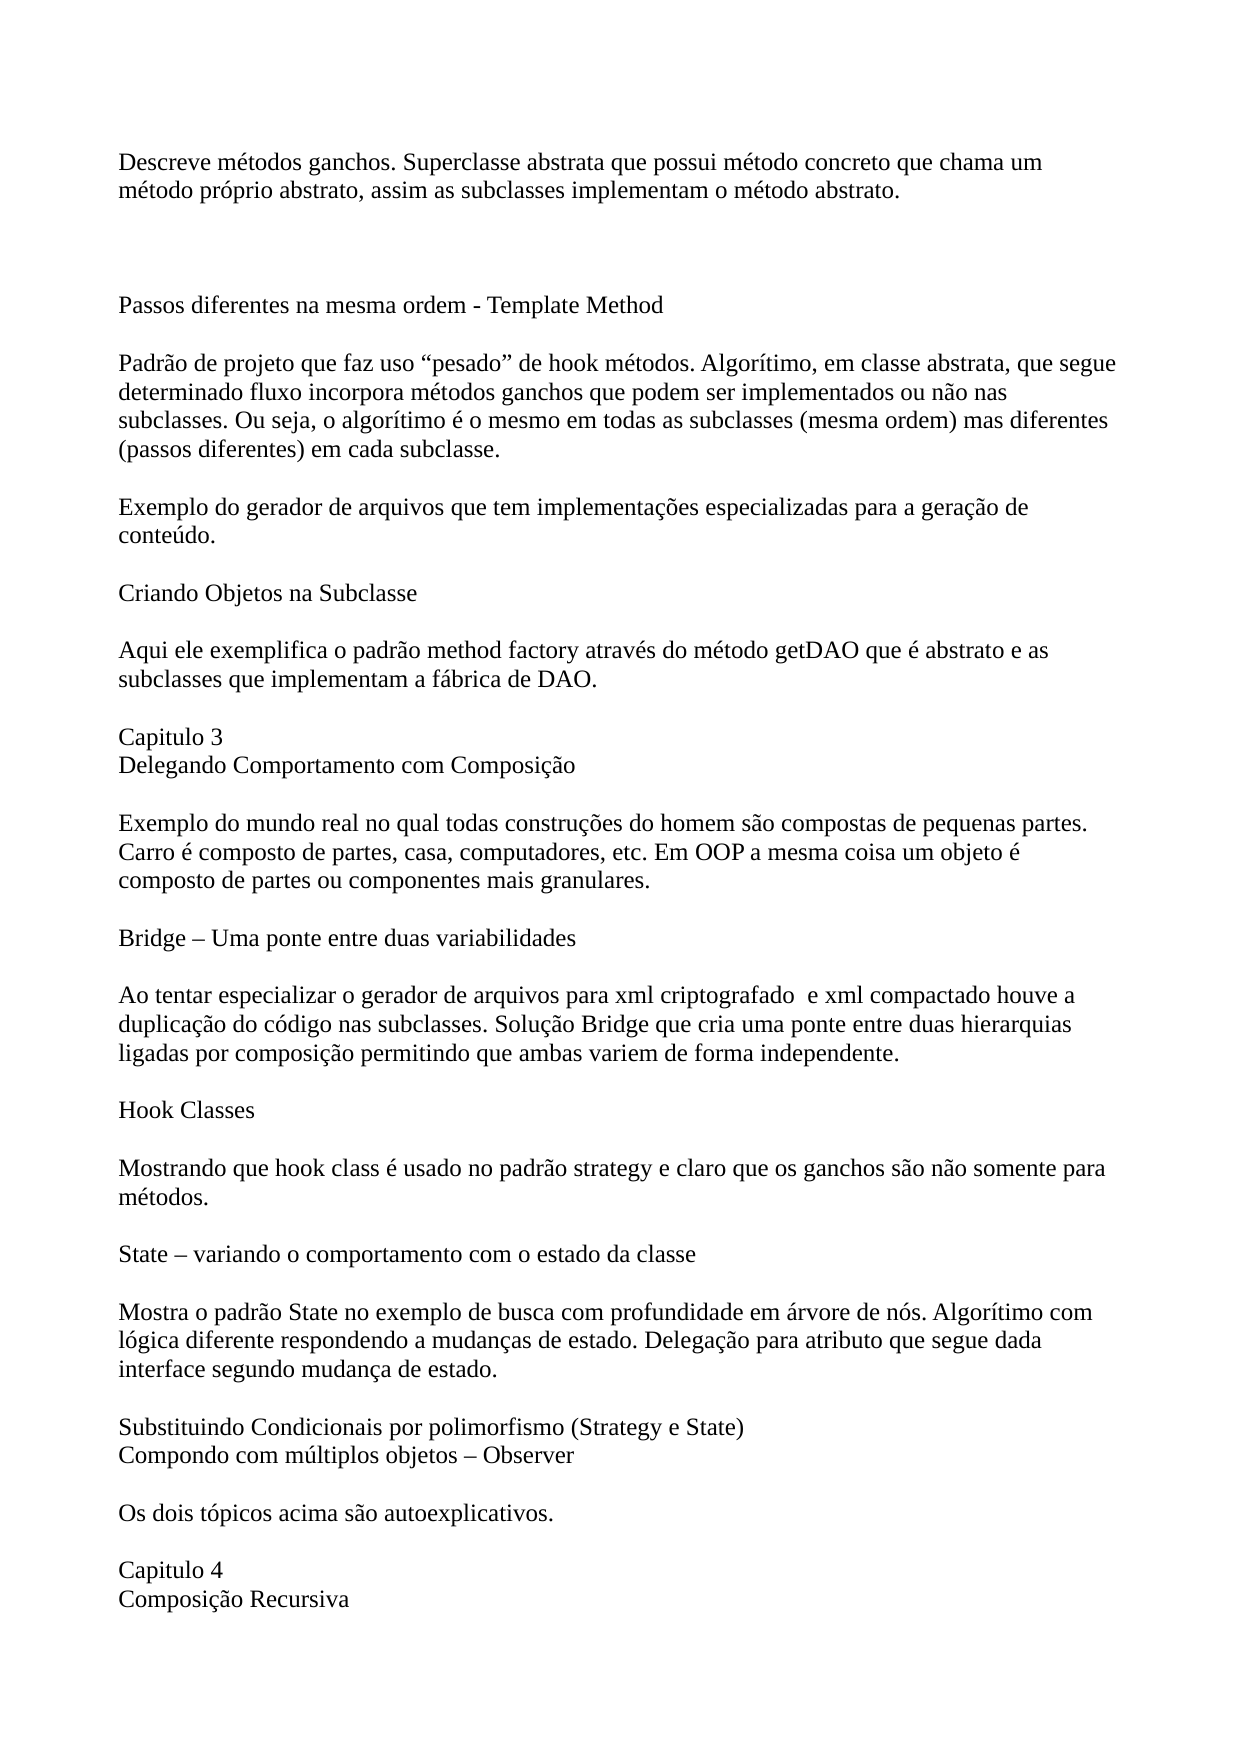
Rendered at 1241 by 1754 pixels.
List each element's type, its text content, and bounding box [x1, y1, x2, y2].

text Hook Classes [118, 1096, 1122, 1124]
text Criando Objetos na Subclasse [118, 578, 1122, 607]
text Compondo com múltiplos objetos – Observer [118, 1441, 1122, 1469]
text Passos diferentes na mesma ordem - Template Method [118, 291, 1122, 319]
text Aqui ele exemplifica o padrão method factory através do método getDAO que é abstrato e as subclasses que implementam a fábrica de DAO. [118, 636, 1122, 693]
text Mostra o padrão State no exemplo de busca com profundidade em árvore de nós. Algorítimo com lógica diferente respondendo a mudanças de estado. Delegação para atributo que segue dada interface segundo mudança de estado. [118, 1297, 1122, 1383]
text Capitulo 3 [118, 722, 1122, 751]
text Delegando Comportamento com Composição [118, 751, 1122, 779]
text Composição Recursiva [118, 1584, 1122, 1613]
text State – variando o comportamento com o estado da classe [118, 1239, 1122, 1268]
text Capitulo 4 [118, 1556, 1122, 1584]
text Exemplo do mundo real no qual todas construções do homem são compostas de pequenas partes. Carro é composto de partes, casa, computadores, etc. Em OOP a mesma coisa um objeto é composto de partes ou componentes mais granulares. [118, 808, 1122, 894]
text Descreve métodos ganchos. Superclasse abstrata que possui método concreto que chama um método próprio abstrato, assim as subclasses implementam o método abstrato. [118, 147, 1122, 204]
text Exemplo do gerador de arquivos que tem implementações especializadas para a geração de conteúdo. [118, 492, 1122, 549]
text Mostrando que hook class é usado no padrão strategy e claro que os ganchos são não somente para métodos. [118, 1153, 1122, 1211]
text Ao tentar especializar o gerador de arquivos para xml criptografado e xml compactado houve a duplicação do código nas subclasses. Solução Bridge que cria uma ponte entre duas hierarquias ligadas por composição permitindo que ambas variem de forma independente. [118, 981, 1122, 1067]
text Os dois tópicos acima são autoexplicativos. [118, 1498, 1122, 1527]
text Bridge – Uma ponte entre duas variabilidades [118, 923, 1122, 952]
text Padrão de projeto que faz uso “pesado” de hook métodos. Algorítimo, em classe abstrata, que segue determinado fluxo incorpora métodos ganchos que podem ser implementados ou não nas subclasses. Ou seja, o algorítimo é o mesmo em todas as subclasses (mesma ordem) mas diferentes (passos diferentes) em cada subclasse. [118, 348, 1122, 463]
text Substituindo Condicionais por polimorfismo (Strategy e State) [118, 1412, 1122, 1441]
